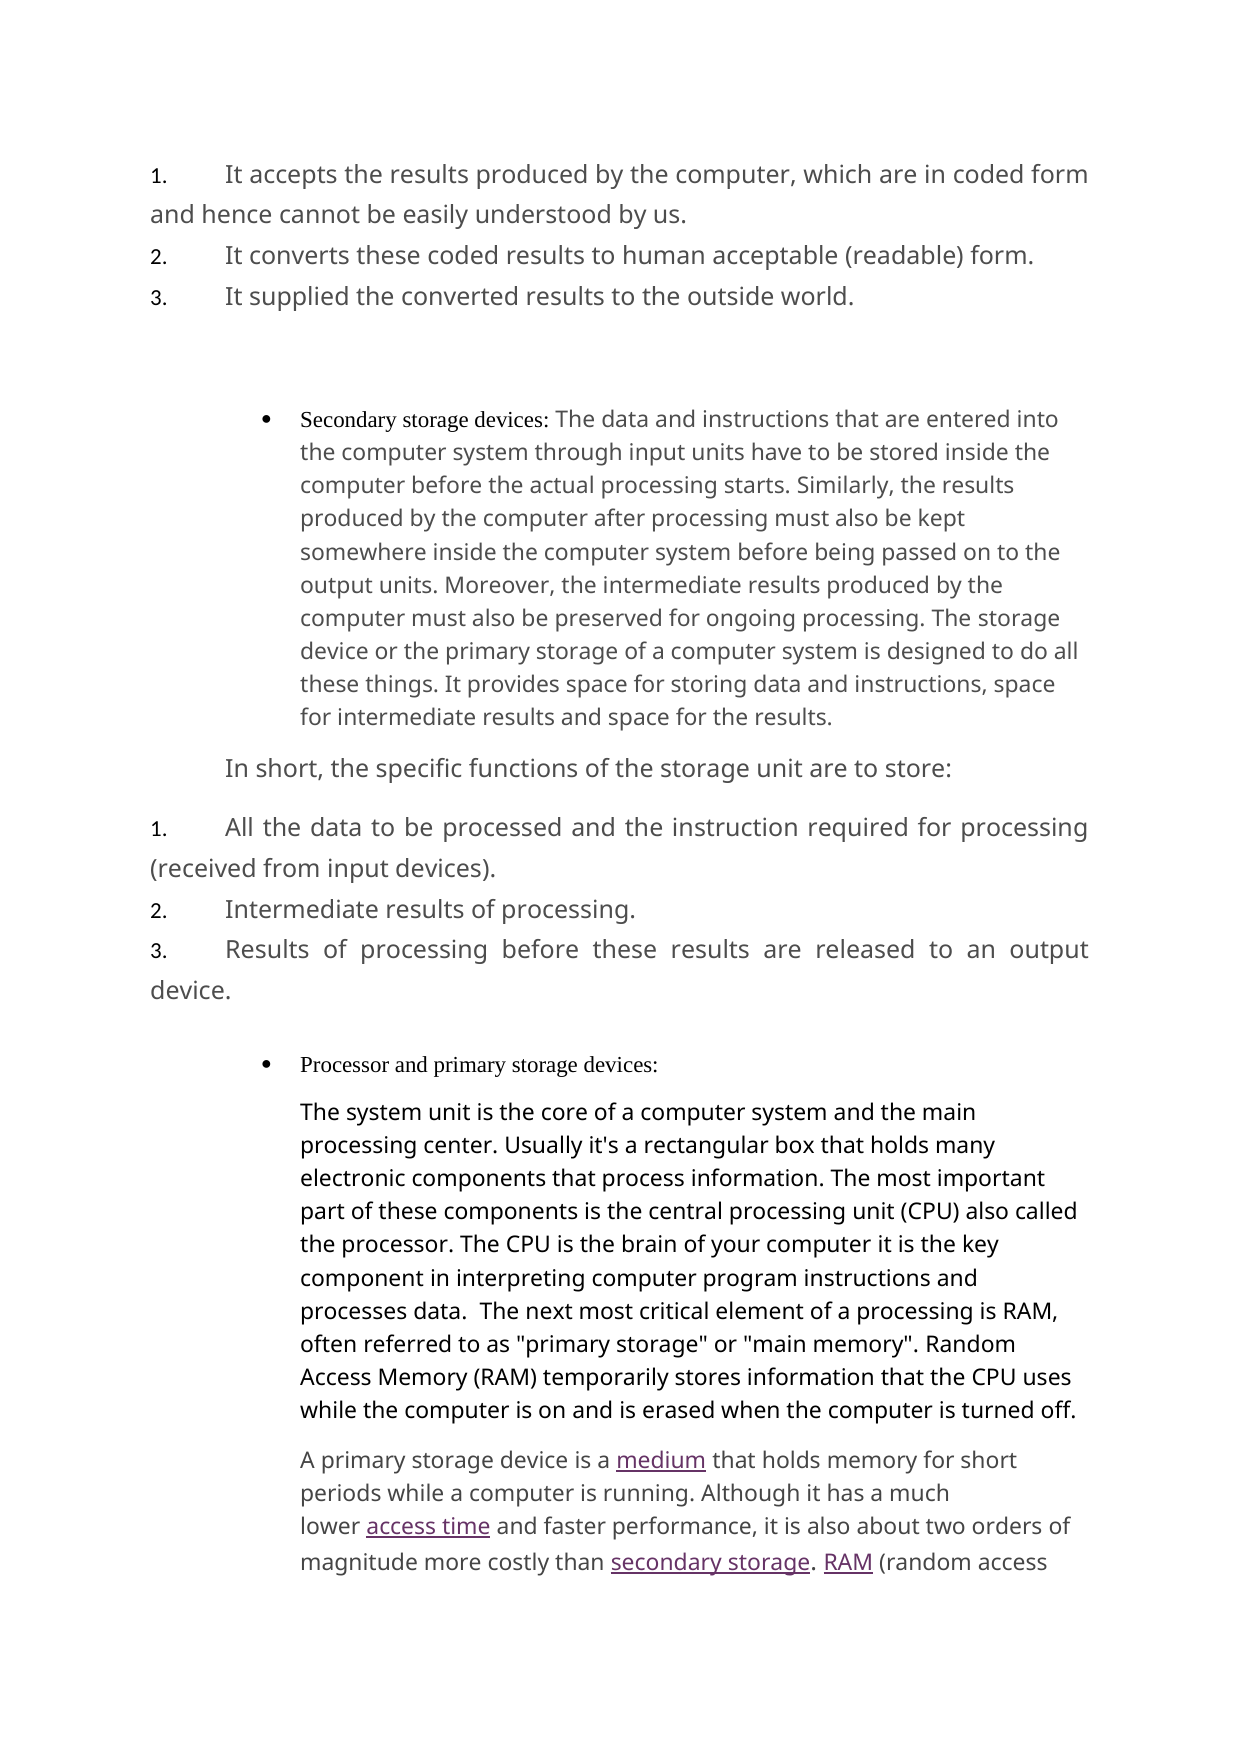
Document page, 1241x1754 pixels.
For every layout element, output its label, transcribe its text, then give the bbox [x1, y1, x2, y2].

list Secondary storage devices: The data and instructions that are entered into the computer system through input units have to be stored inside the computer before the actual processing starts. Similarly, the results produced by the computer after processing must also be kept somewhere inside the computer system before being passed on to the output units. Moreover, the intermediate results produced by the computer must also be preserved for ongoing processing. The storage device or the primary storage of a computer system is designed to do all these things. It provides space for storing data and instructions, space for intermediate results and space for the results. [262, 403, 1090, 732]
list Processor and primary storage devices: [262, 1051, 1090, 1078]
list A primary storage device is a medium that holds memory for short periods while a computer is running. Although it has a much lower access time and faster performance, it is also about two orders of magnitude more costly than secondary storage. RAM (random access [300, 1444, 1090, 1577]
list It accepts the results produced by the computer, which are in coded form and hence cannot be easily understood by us. [150, 150, 1090, 231]
list It converts these coded results to human acceptable (readable) form. [150, 231, 1090, 272]
list It supplied the converted results to the outside world. [150, 272, 1090, 312]
text In short, the specific functions of the storage unit are to store: [225, 751, 1090, 785]
list All the data to be processed and the instruction required for processing (received from input devices). [150, 803, 1090, 885]
list The system unit is the core of a computer system and the main processing center. Usually it's a rectangular box that holds many electronic components that process information. The most important part of these components is the central processing unit (CPU) also called the processor. The CPU is the brain of your computer it is the key component in interpreting computer program instructions and processes data. The next most critical element of a processing is RAM, often referred to as "primary storage" or "main memory". Random Access Memory (RAM) temporarily stores information that the CPU uses while the computer is on and is erased when the computer is turned off. [300, 1096, 1090, 1425]
list Intermediate results of processing. [150, 885, 1090, 925]
list Results of processing before these results are released to an output device. [150, 925, 1090, 1007]
